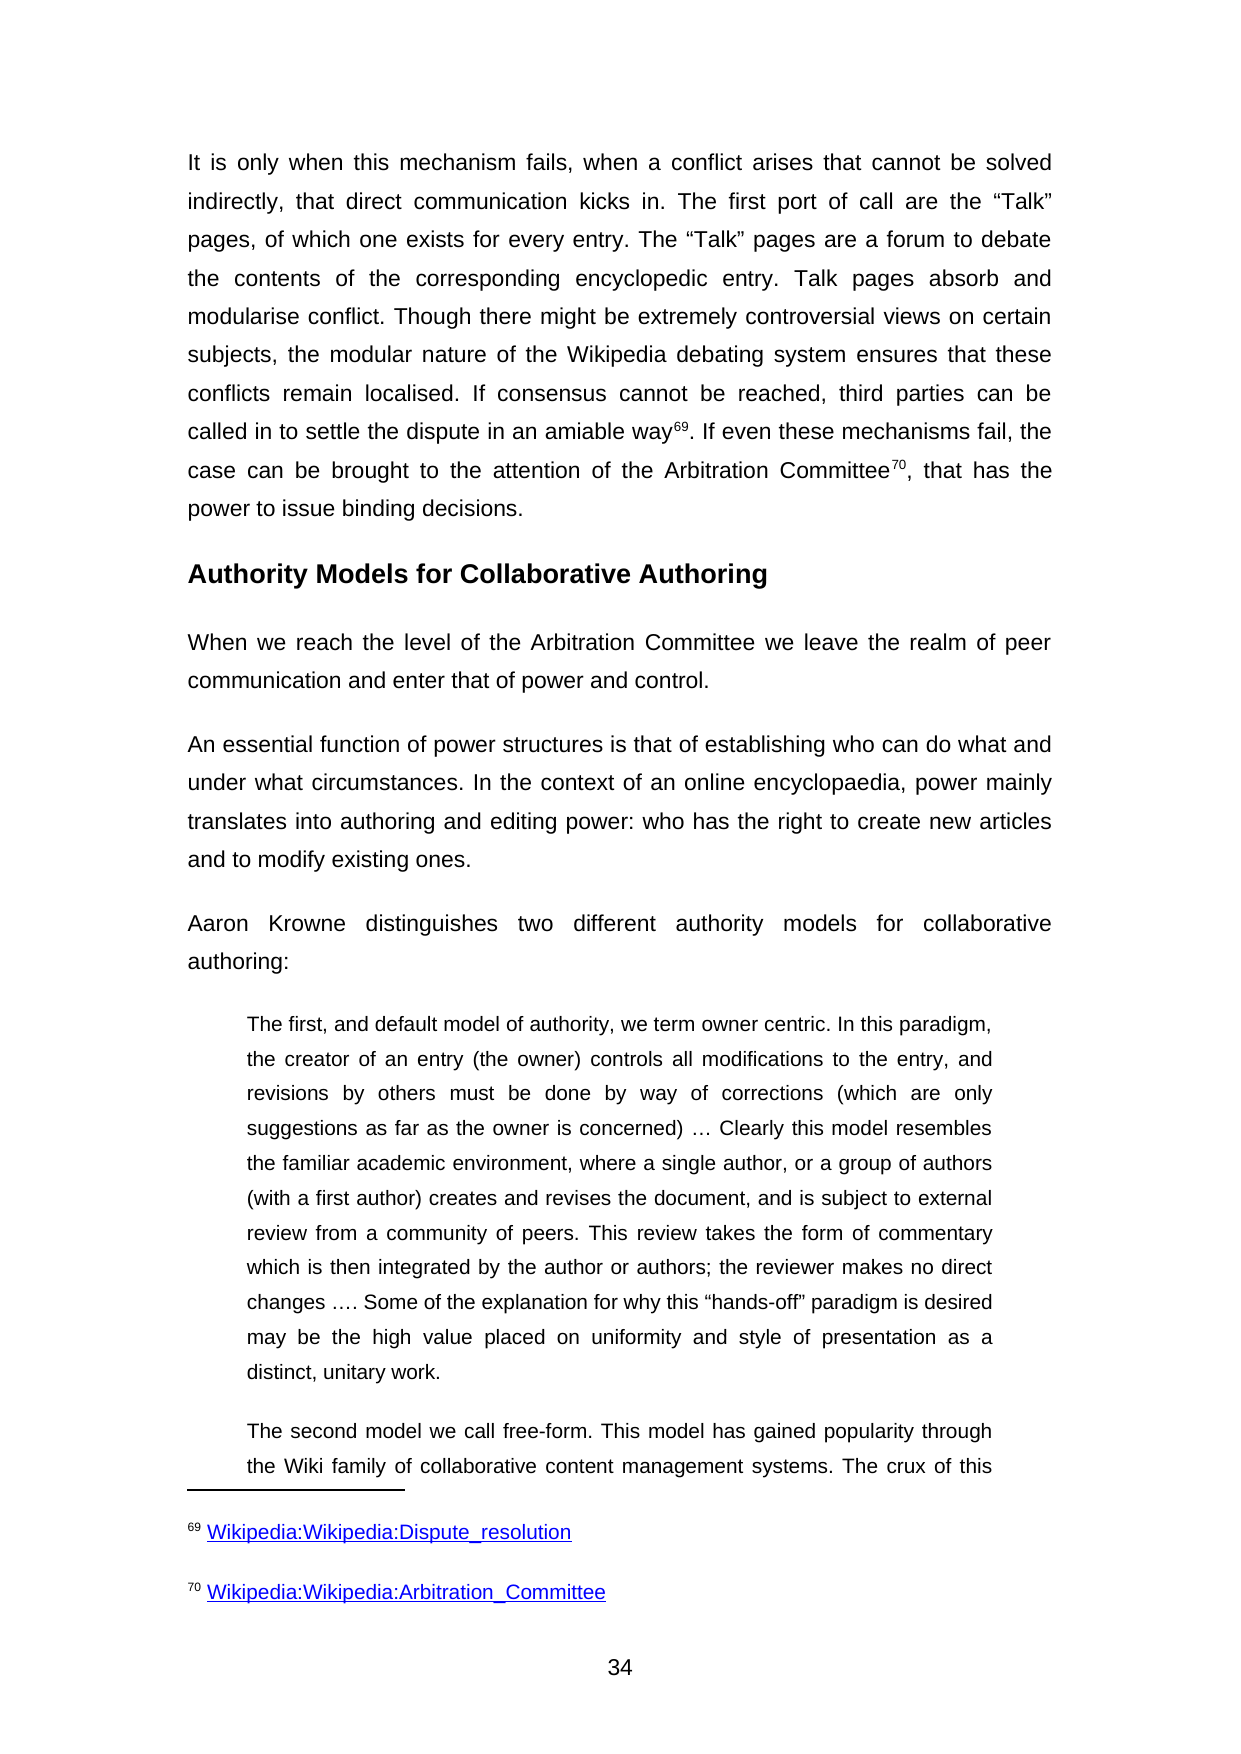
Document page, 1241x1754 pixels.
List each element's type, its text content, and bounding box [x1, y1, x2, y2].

subtitle Authority Models for Collaborative Authoring [187, 559, 1053, 590]
text Wikipedia:Wikipedia:Arbitration_Committee [187, 1581, 1053, 1604]
text The second model we call free-form. This model has gained popularity through the Wiki family of collaborative content management systems. The crux of this [247, 1420, 993, 1478]
text It is only when this mechanism fails, when a conflict arises that cannot be solved indirectly, that direct communication kicks in. The first port of call are the “Talk” pages, of which one exists for every entry. The “Talk” pages are a forum to debate the contents of the corresponding encyclopedic entry. Talk pages absorb and modularise conflict. Though there might be extremely controversial views on certain subjects, the modular nature of the Wikipedia debating system ensures that these conflicts remain localised. If consensus cannot be reached, third parties can be called in to settle the dispute in an amiable way. If even these mechanisms fail, the case can be brought to the attention of the Arbitration Committee, that has the power to issue binding decisions. [187, 150, 1053, 522]
text Aaron Krowne distinguishes two different authority models for collaborative authoring: [187, 910, 1053, 974]
text Wikipedia:Wikipedia:Dispute_resolution [187, 1521, 1053, 1544]
text When we reach the level of the Arbitration Committee we leave the realm of peer communication and enter that of power and control. [187, 630, 1053, 694]
text An essential function of power structures is that of establishing who can do what and under what circumstances. In the context of an online encyclopaedia, power mainly translates into authoring and editing power: who has the right to create new articles and to modify existing ones. [187, 732, 1053, 873]
text The first, and default model of authority, we term owner centric. In this paradigm, the creator of an entry (the owner) controls all modifications to the entry, and revisions by others must be done by way of corrections (which are only suggestions as far as the owner is concerned) … Clearly this model resembles the familiar academic environment, where a single author, or a group of authors (with a first author) creates and revises the document, and is subject to external review from a community of peers. This review takes the form of commentary which is then integrated by the author or authors; the reviewer makes no direct changes …. Some of the explanation for why this “hands-off” paradigm is desired may be the high value placed on uniformity and style of presentation as a distinct, unitary work. [247, 1012, 993, 1383]
